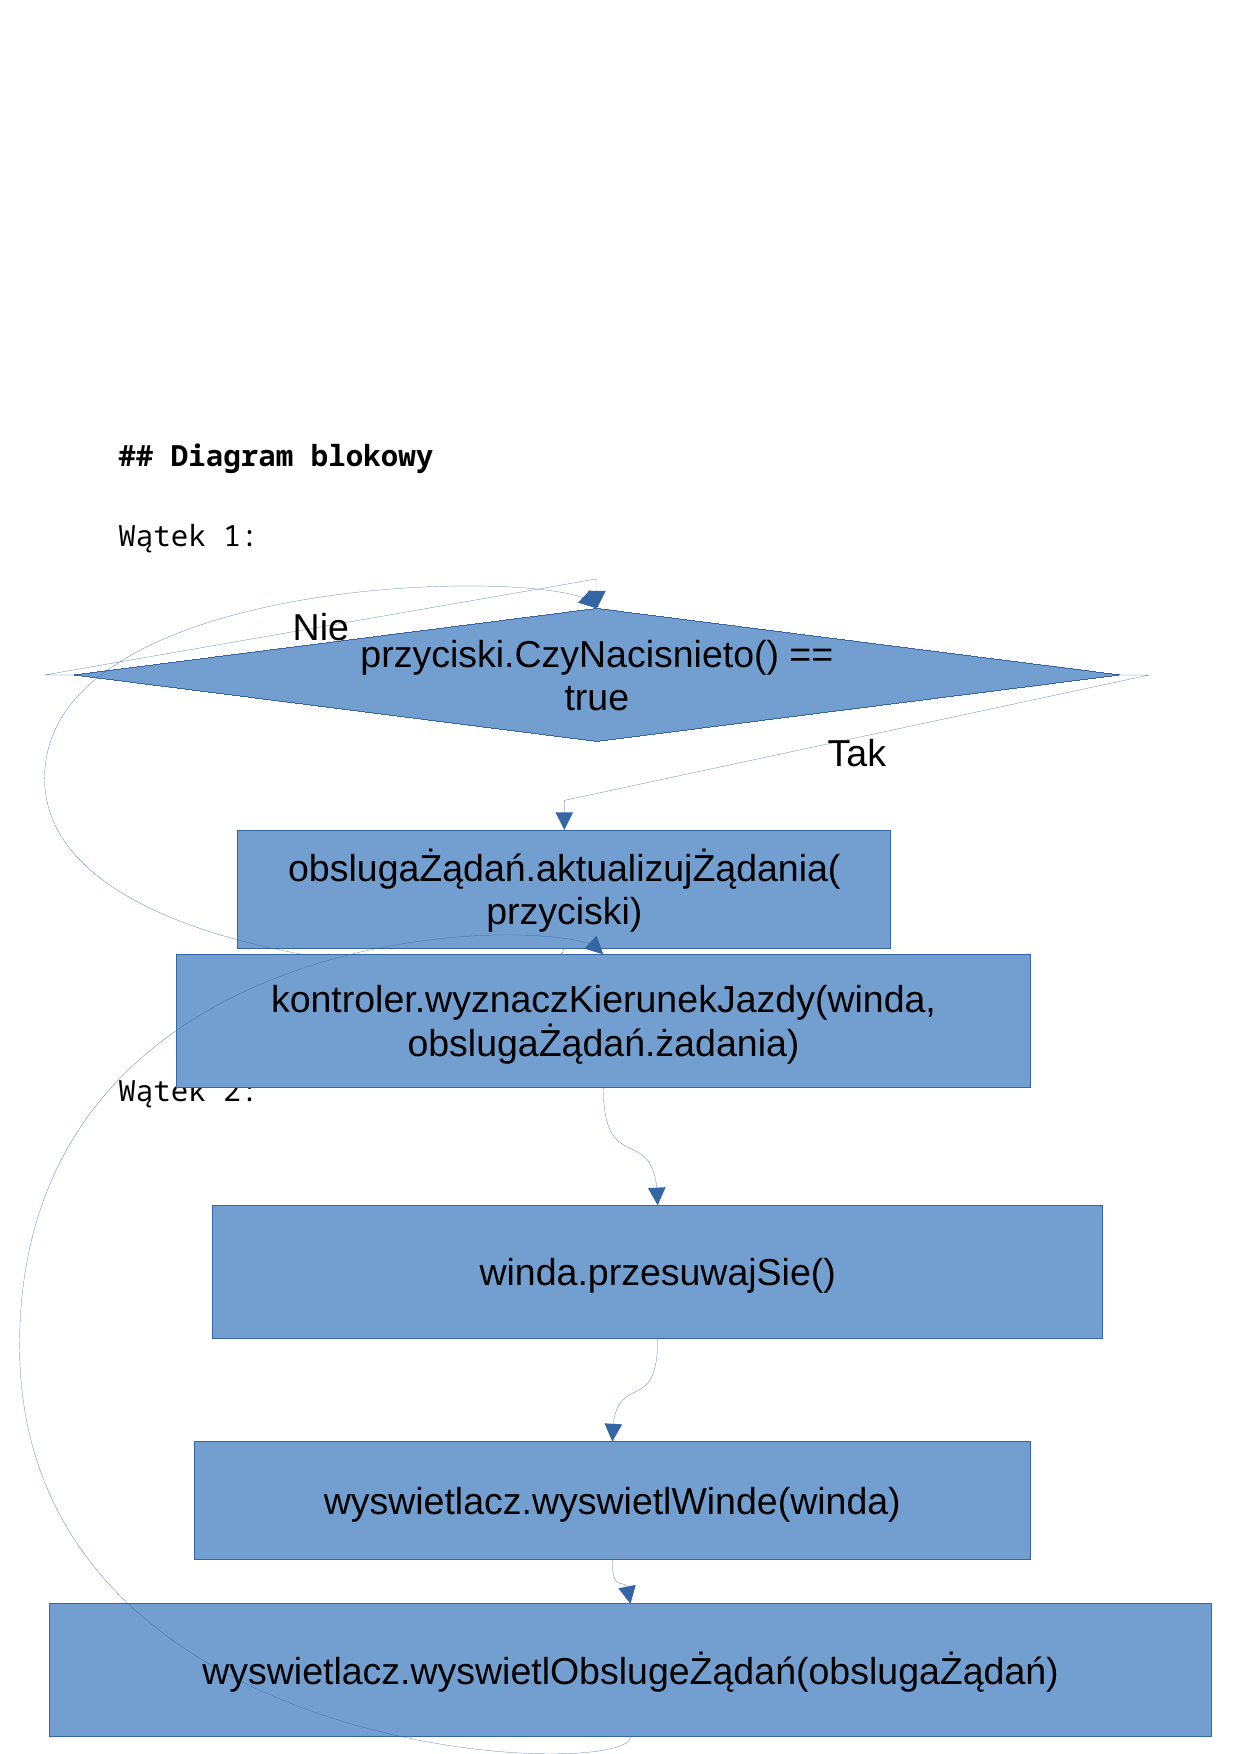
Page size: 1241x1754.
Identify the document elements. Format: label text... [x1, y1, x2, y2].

text Wątek 1: [118, 515, 1122, 555]
text [604, 1071, 1122, 1110]
text Wątek 2: [118, 1071, 604, 1110]
text ## Diagram blokowy [118, 436, 1122, 475]
